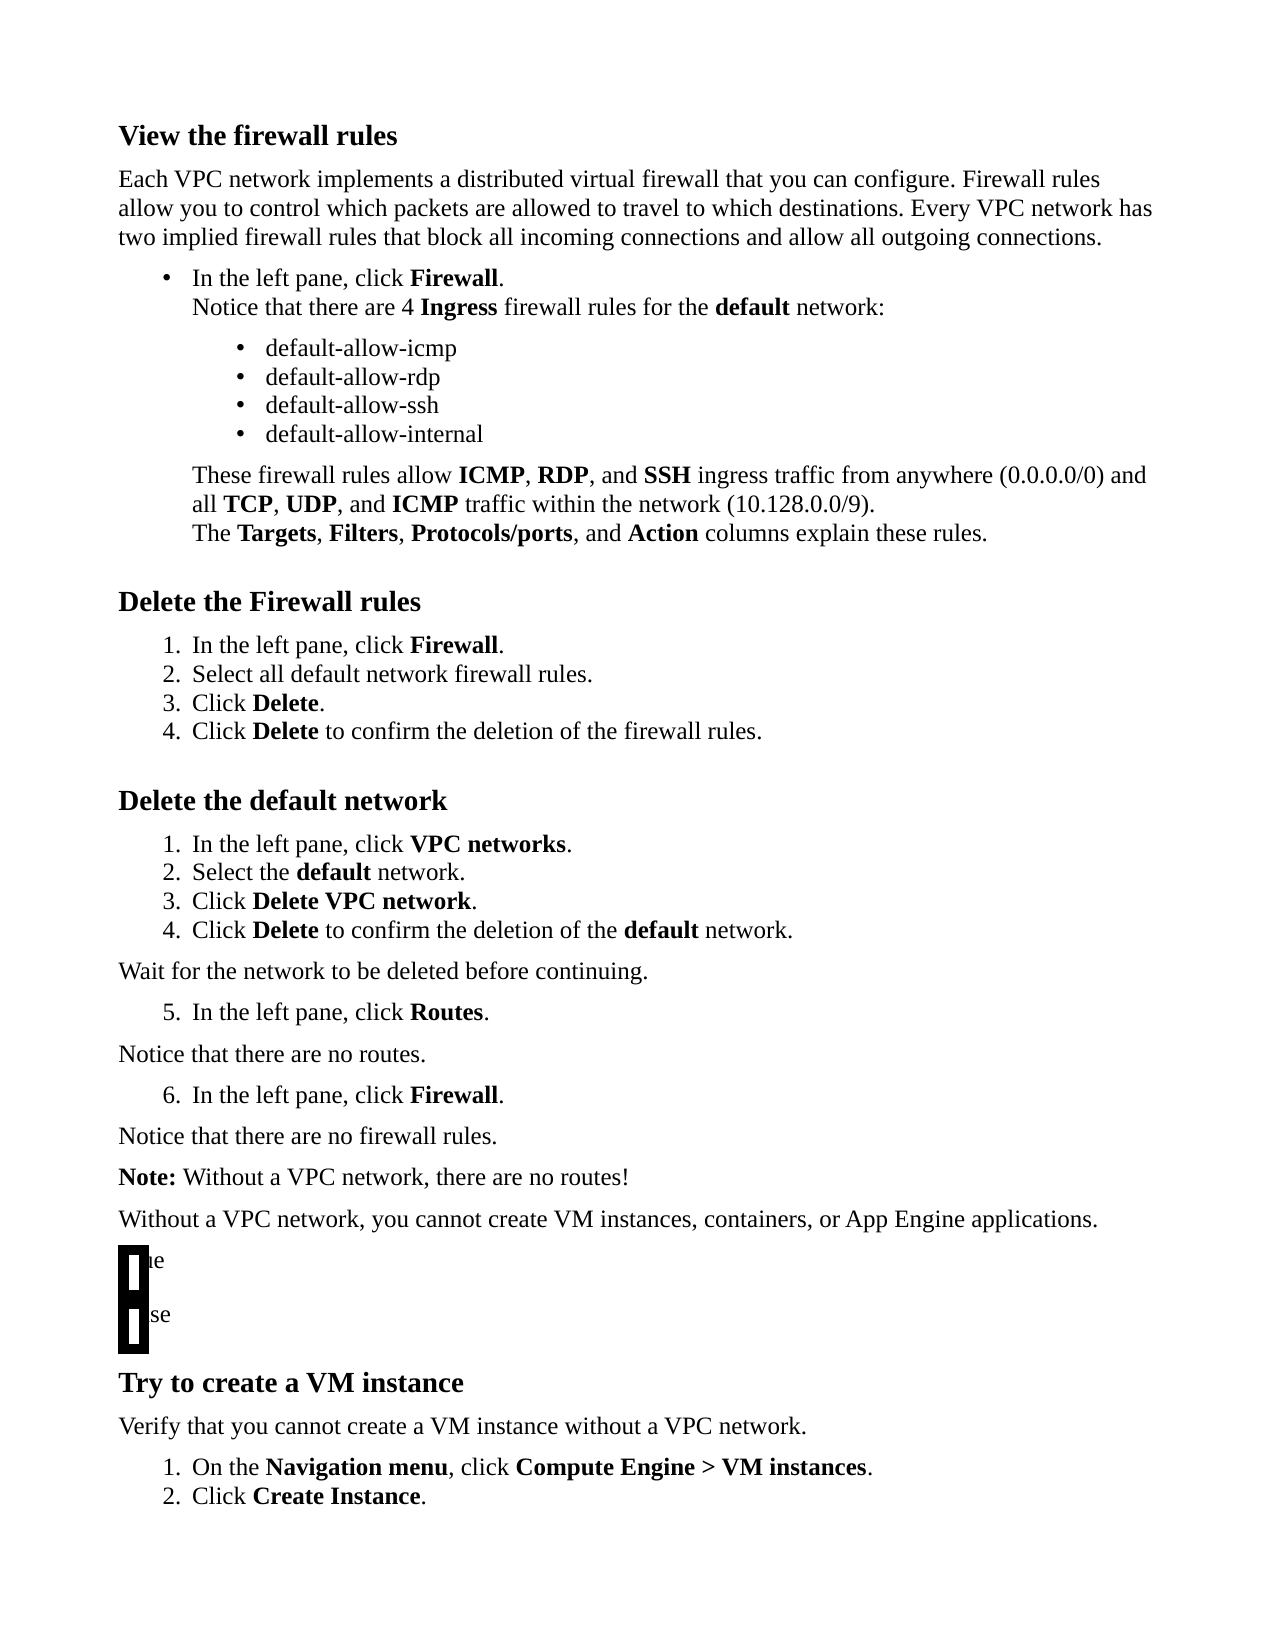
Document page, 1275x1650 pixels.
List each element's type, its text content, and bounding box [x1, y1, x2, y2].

list Click Delete VPC network. [162, 886, 1157, 915]
text Notice that there are no firewall rules. [118, 1121, 1157, 1150]
list Click Delete. [162, 688, 1157, 716]
subtitle Try to create a VM instance [118, 1365, 1157, 1398]
list Click Create Instance. [162, 1481, 1157, 1510]
list default-allow-internal [236, 419, 1157, 448]
subtitle View the firewall rules [118, 118, 1157, 152]
list These firewall rules allow ICMP, RDP, and SSH ingress traffic from anywhere (0.0.0.0/0) and all TCP, UDP, and ICMP traffic within the network (10.128.0.0/9). The Targets, Filters, Protocols/ports, and Action columns explain these rules. [162, 460, 1157, 547]
text True [149, 1245, 1157, 1274]
text Verify that you cannot create a VM instance without a VPC network. [118, 1411, 1157, 1440]
list Click Delete to confirm the deletion of the firewall rules. [162, 716, 1157, 745]
text Note: Without a VPC network, there are no routes! [118, 1162, 1157, 1191]
text True [129, 1255, 139, 1290]
list In the left pane, click VPC networks. [162, 829, 1157, 857]
list In the left pane, click Firewall. [162, 1080, 1157, 1109]
list In the left pane, click Firewall. [162, 630, 1157, 659]
text Wait for the network to be deleted before continuing. [118, 956, 1157, 985]
subtitle Delete the Firewall rules [118, 584, 1157, 618]
text False [129, 1309, 139, 1344]
list default-allow-rdp [236, 362, 1157, 390]
text False [149, 1299, 1157, 1327]
text Without a VPC network, you cannot create VM instances, containers, or App Engine applications. [118, 1204, 1157, 1232]
list default-allow-ssh [236, 390, 1157, 419]
text Each VPC network implements a distributed virtual firewall that you can configure. Firewall rules allow you to control which packets are allowed to travel to which destinations. Every VPC network has two implied firewall rules that block all incoming connections and allow all outgoing connections. [118, 164, 1157, 250]
text Notice that there are no routes. [118, 1039, 1157, 1067]
list On the Navigation menu, click Compute Engine > VM instances. [162, 1452, 1157, 1481]
list In the left pane, click Routes. [162, 997, 1157, 1026]
list Click Delete to confirm the deletion of the default network. [162, 915, 1157, 944]
subtitle Delete the default network [118, 783, 1157, 816]
list Select the default network. [162, 857, 1157, 886]
list Select all default network firewall rules. [162, 659, 1157, 688]
list In the left pane, click Firewall. Notice that there are 4 Ingress firewall rules for the default network: [162, 263, 1157, 320]
list default-allow-icmp [236, 333, 1157, 362]
